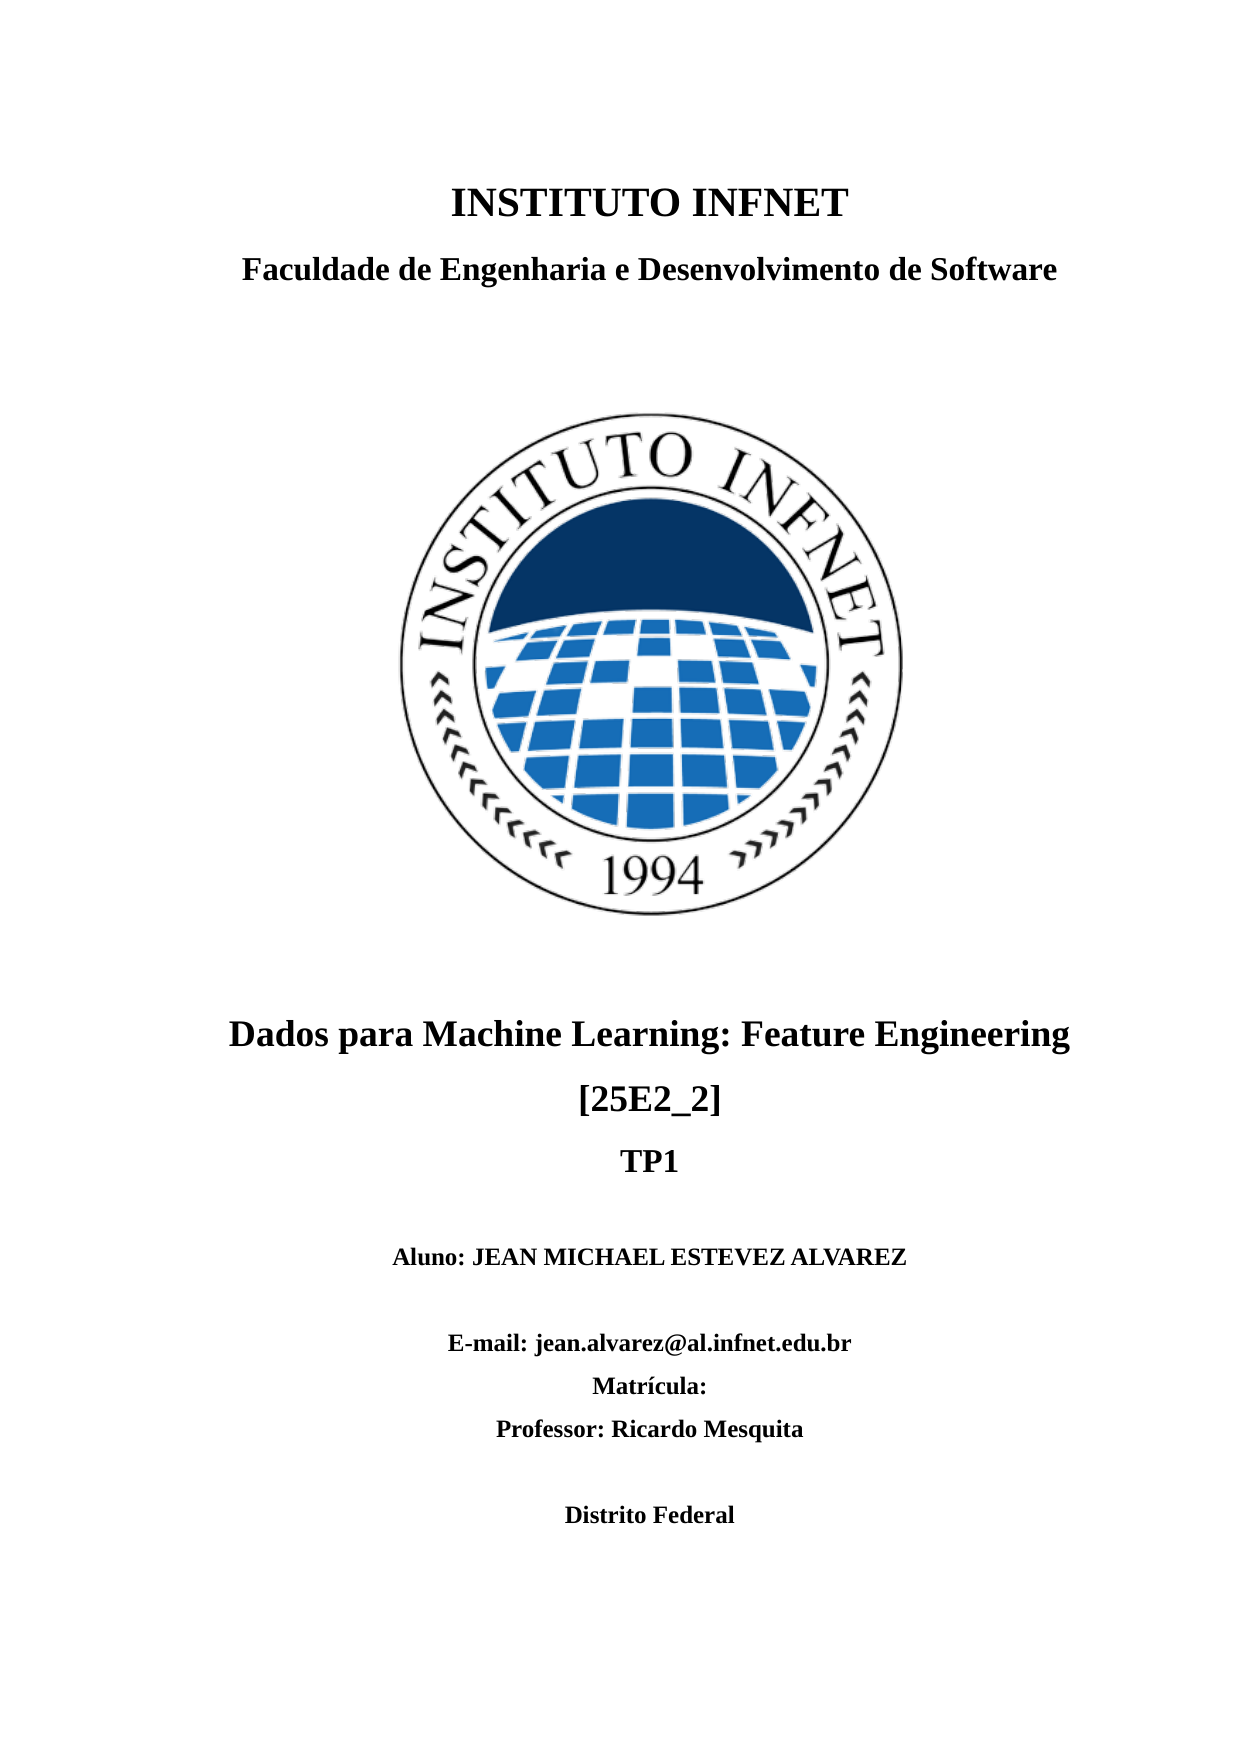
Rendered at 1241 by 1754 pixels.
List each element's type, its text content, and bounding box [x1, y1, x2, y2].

text Distrito Federal [177, 1500, 1122, 1529]
text Professor: Ricardo Mesquita [177, 1414, 1122, 1443]
text E-mail: jean.alvarez@al.infnet.edu.br [177, 1328, 1122, 1357]
text Faculdade de Engenharia e Desenvolvimento de Software [177, 249, 1122, 287]
text Matrícula: [177, 1371, 1122, 1400]
text Aluno: JEAN MICHAEL ESTEVEZ ALVAREZ [177, 1242, 1122, 1270]
text Dados para Machine Learning: Feature Engineering [25E2_2] [177, 393, 1122, 1119]
text INSTITUTO INFNET [177, 177, 1122, 225]
text TP1 [177, 1141, 1122, 1179]
picture [273, 348, 1026, 1012]
